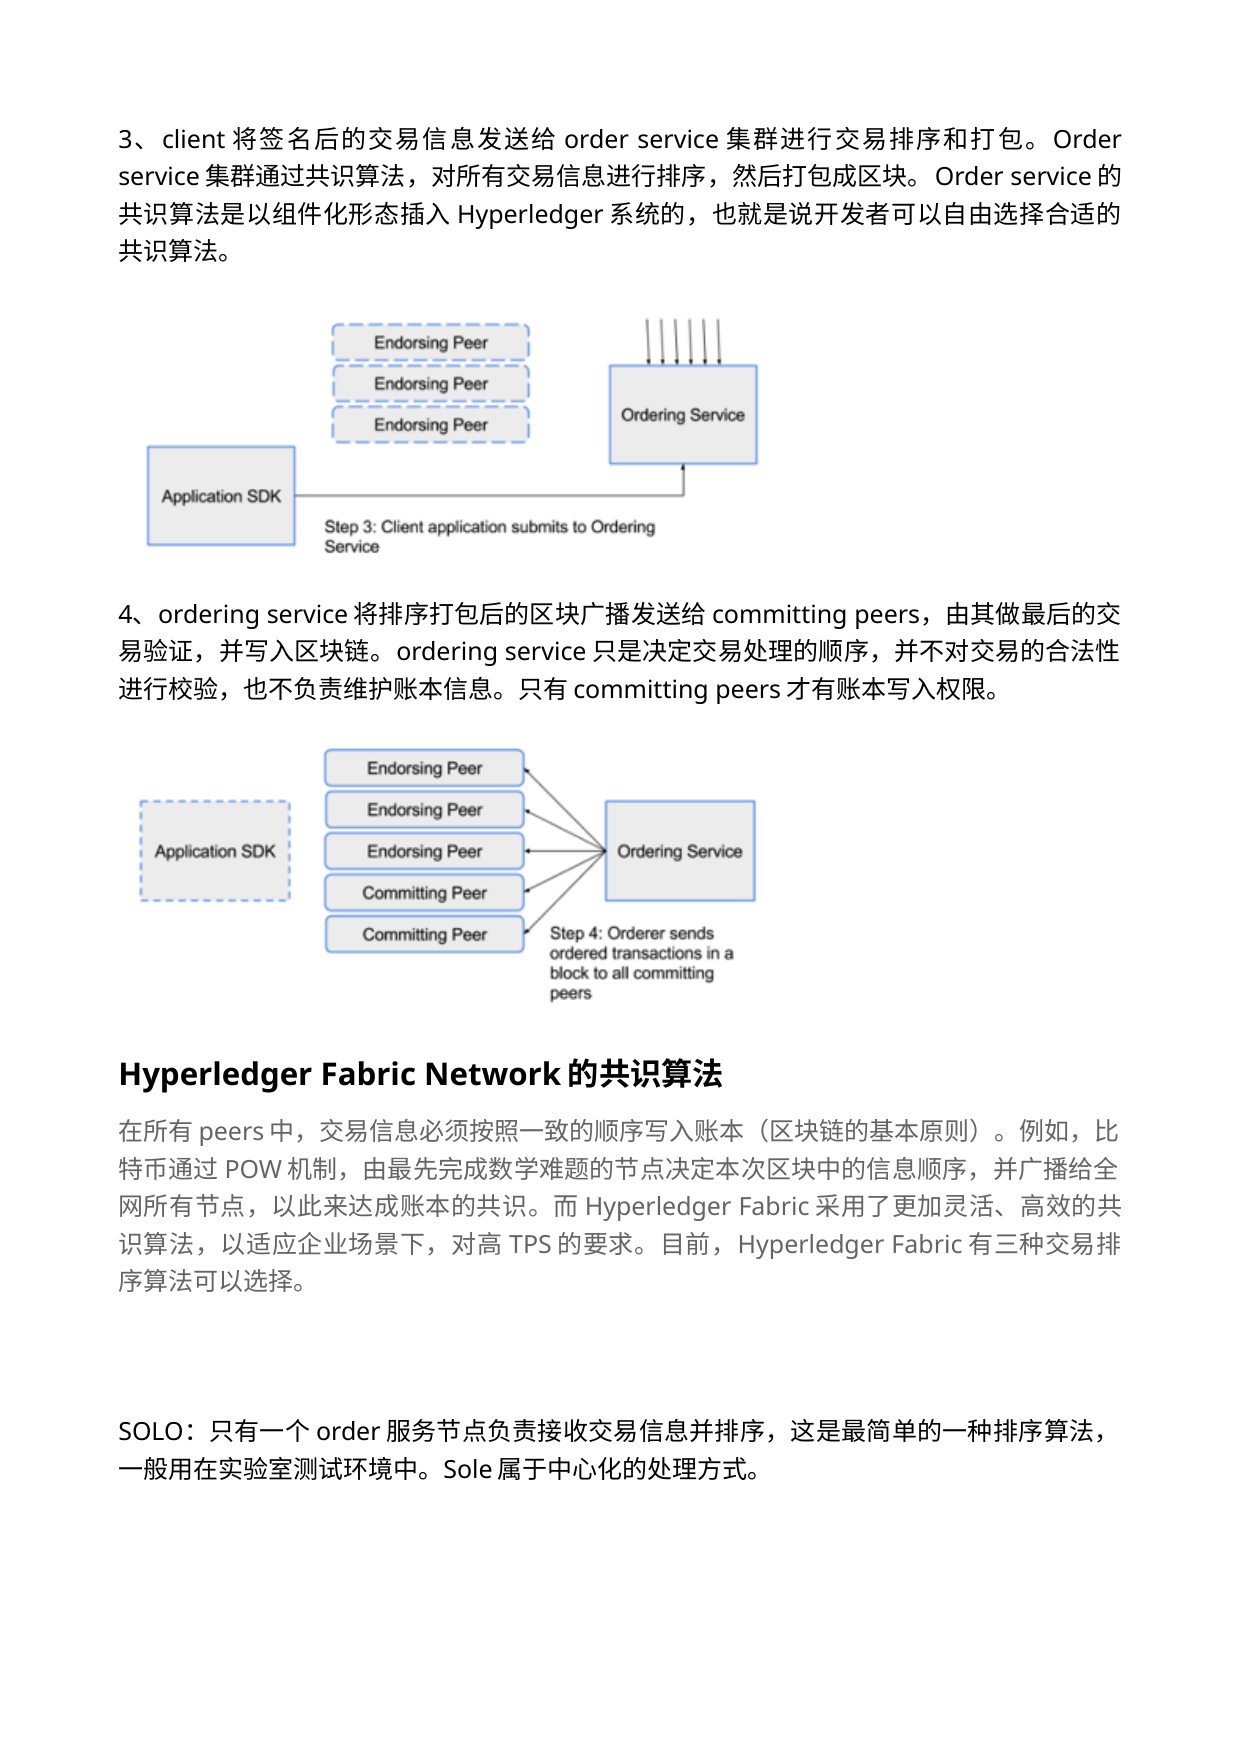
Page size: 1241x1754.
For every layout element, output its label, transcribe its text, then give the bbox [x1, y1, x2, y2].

picture [118, 293, 770, 569]
text SOLO：只有一个order服务节点负责接收交易信息并排序，这是最简单的一种排序算法，一般用在实验室测试环境中。Sole属于中心化的处理方式。 [118, 1410, 1122, 1485]
text 3、client将签名后的交易信息发送给order service集群进行交易排序和打包。Order service集群通过共识算法，对所有交易信息进行排序，然后打包成区块。Order service的共识算法是以组件化形态插入Hyperledger系统的，也就是说开发者可以自由选择合适的共识算法。 [118, 118, 1122, 268]
subtitle Hyperledger Fabric Network的共识算法 [118, 1049, 1122, 1095]
text 在所有peers中，交易信息必须按照一致的顺序写入账本（区块链的基本原则）。例如，比特币通过POW机制，由最先完成数学难题的节点决定本次区块中的信息顺序，并广播给全网所有节点，以此来达成账本的共识。而Hyperledger Fabric采用了更加灵活、高效的共识算法，以适应企业场景下，对高TPS的要求。目前，Hyperledger Fabric有三种交易排序算法可以选择。 [118, 1110, 1122, 1298]
text 4、ordering service将排序打包后的区块广播发送给committing peers，由其做最后的交易验证，并写入区块链。ordering service只是决定交易处理的顺序，并不对交易的合法性进行校验，也不负责维护账本信息。只有committing peers才有账本写入权限。 [118, 593, 1122, 706]
picture [118, 730, 770, 1019]
